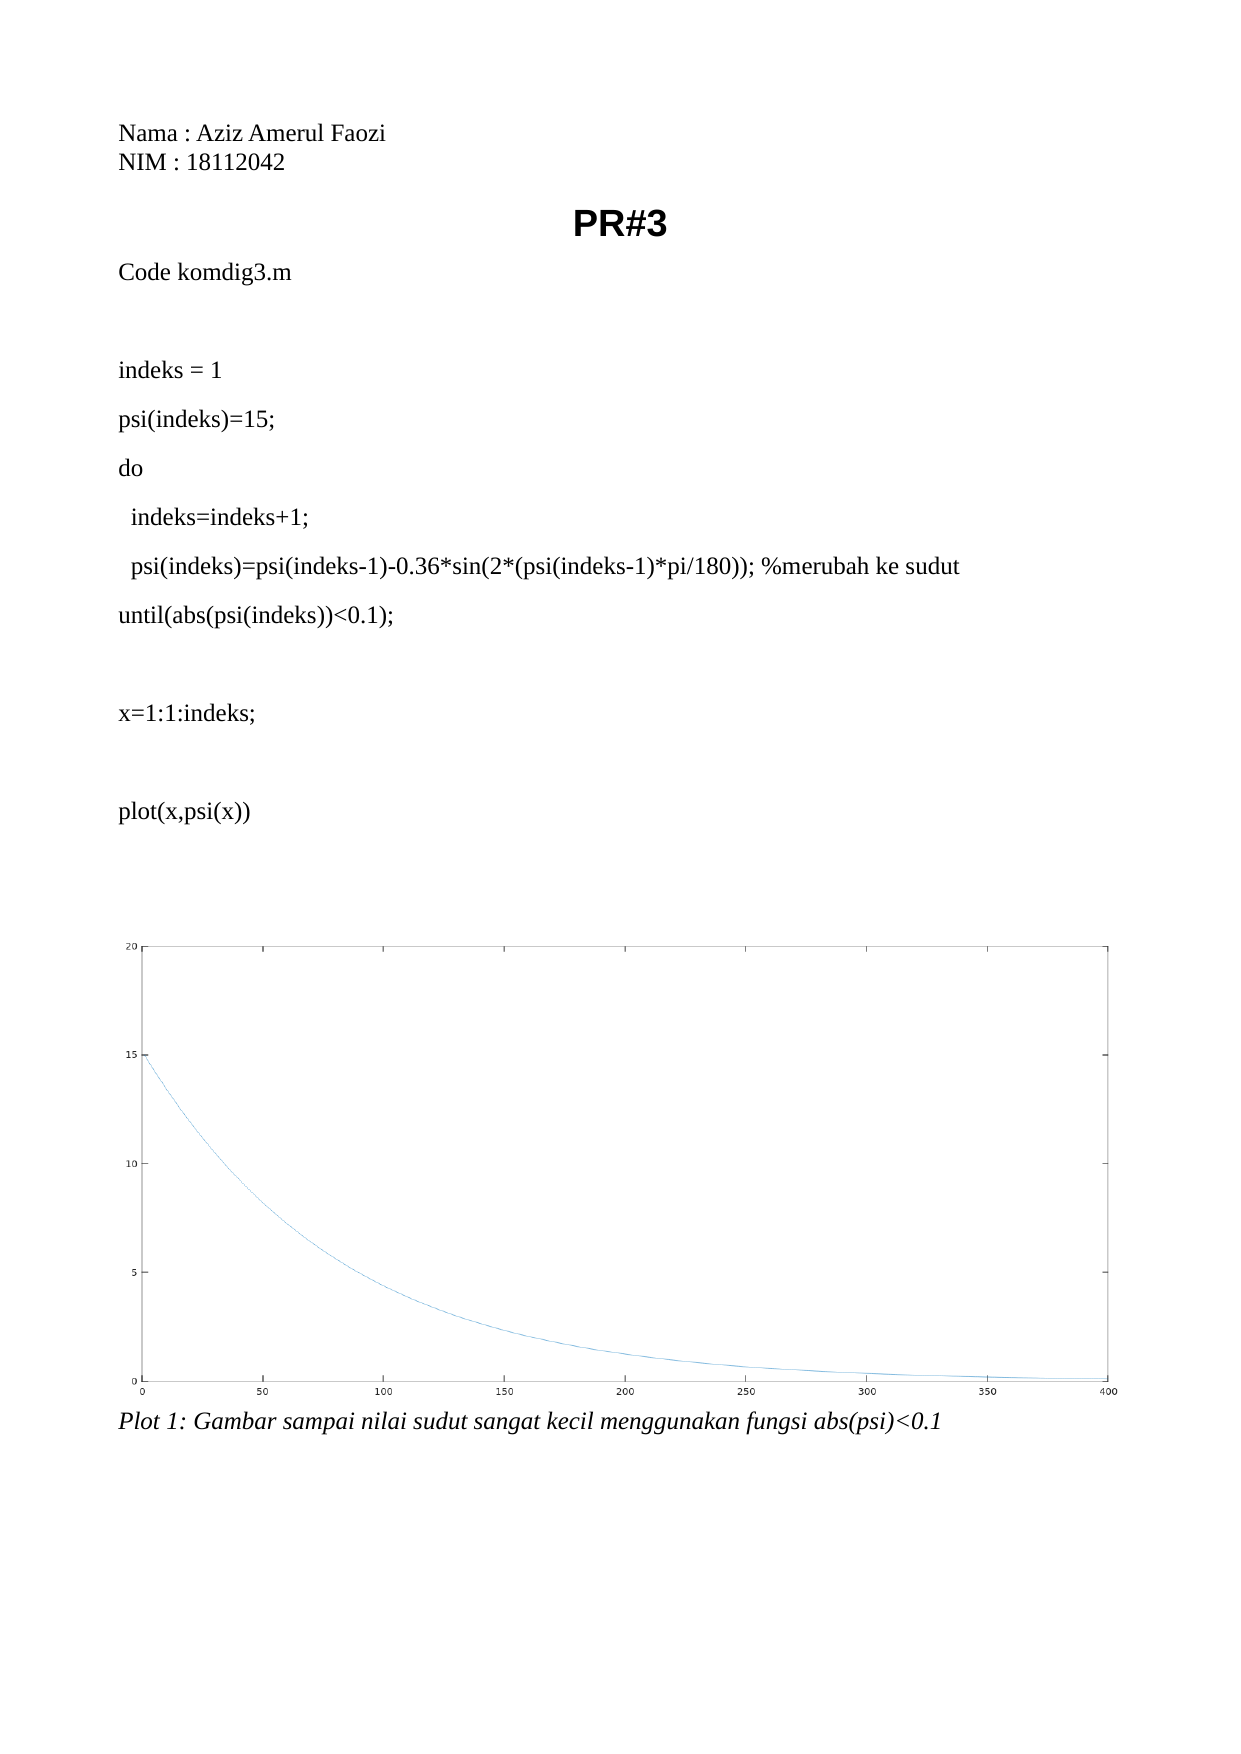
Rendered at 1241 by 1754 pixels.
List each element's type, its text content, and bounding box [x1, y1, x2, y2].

text x=1:1:indeks; [118, 698, 1122, 727]
text Plot 1: Gambar sampai nilai sudut sangat kecil menggunakan fungsi abs(psi)<0.1 [118, 1401, 1122, 1435]
text Nama : Aziz Amerul Faozi [118, 118, 1122, 147]
text NIM : 18112042 [118, 147, 1122, 176]
subtitle PR#3 [118, 201, 1122, 244]
text Code komdig3.m [118, 257, 1122, 286]
text indeks=indeks+1; [118, 502, 1122, 531]
picture [118, 935, 1123, 1401]
text psi(indeks)=15; [118, 404, 1122, 433]
text do [118, 453, 1122, 482]
text indeks = 1 [118, 355, 1122, 384]
text until(abs(psi(indeks))<0.1); [118, 600, 1122, 629]
text psi(indeks)=psi(indeks-1)-0.36*sin(2*(psi(indeks-1)*pi/180)); %merubah ke sudut [118, 551, 1122, 580]
text plot(x,psi(x)) [118, 796, 1122, 825]
